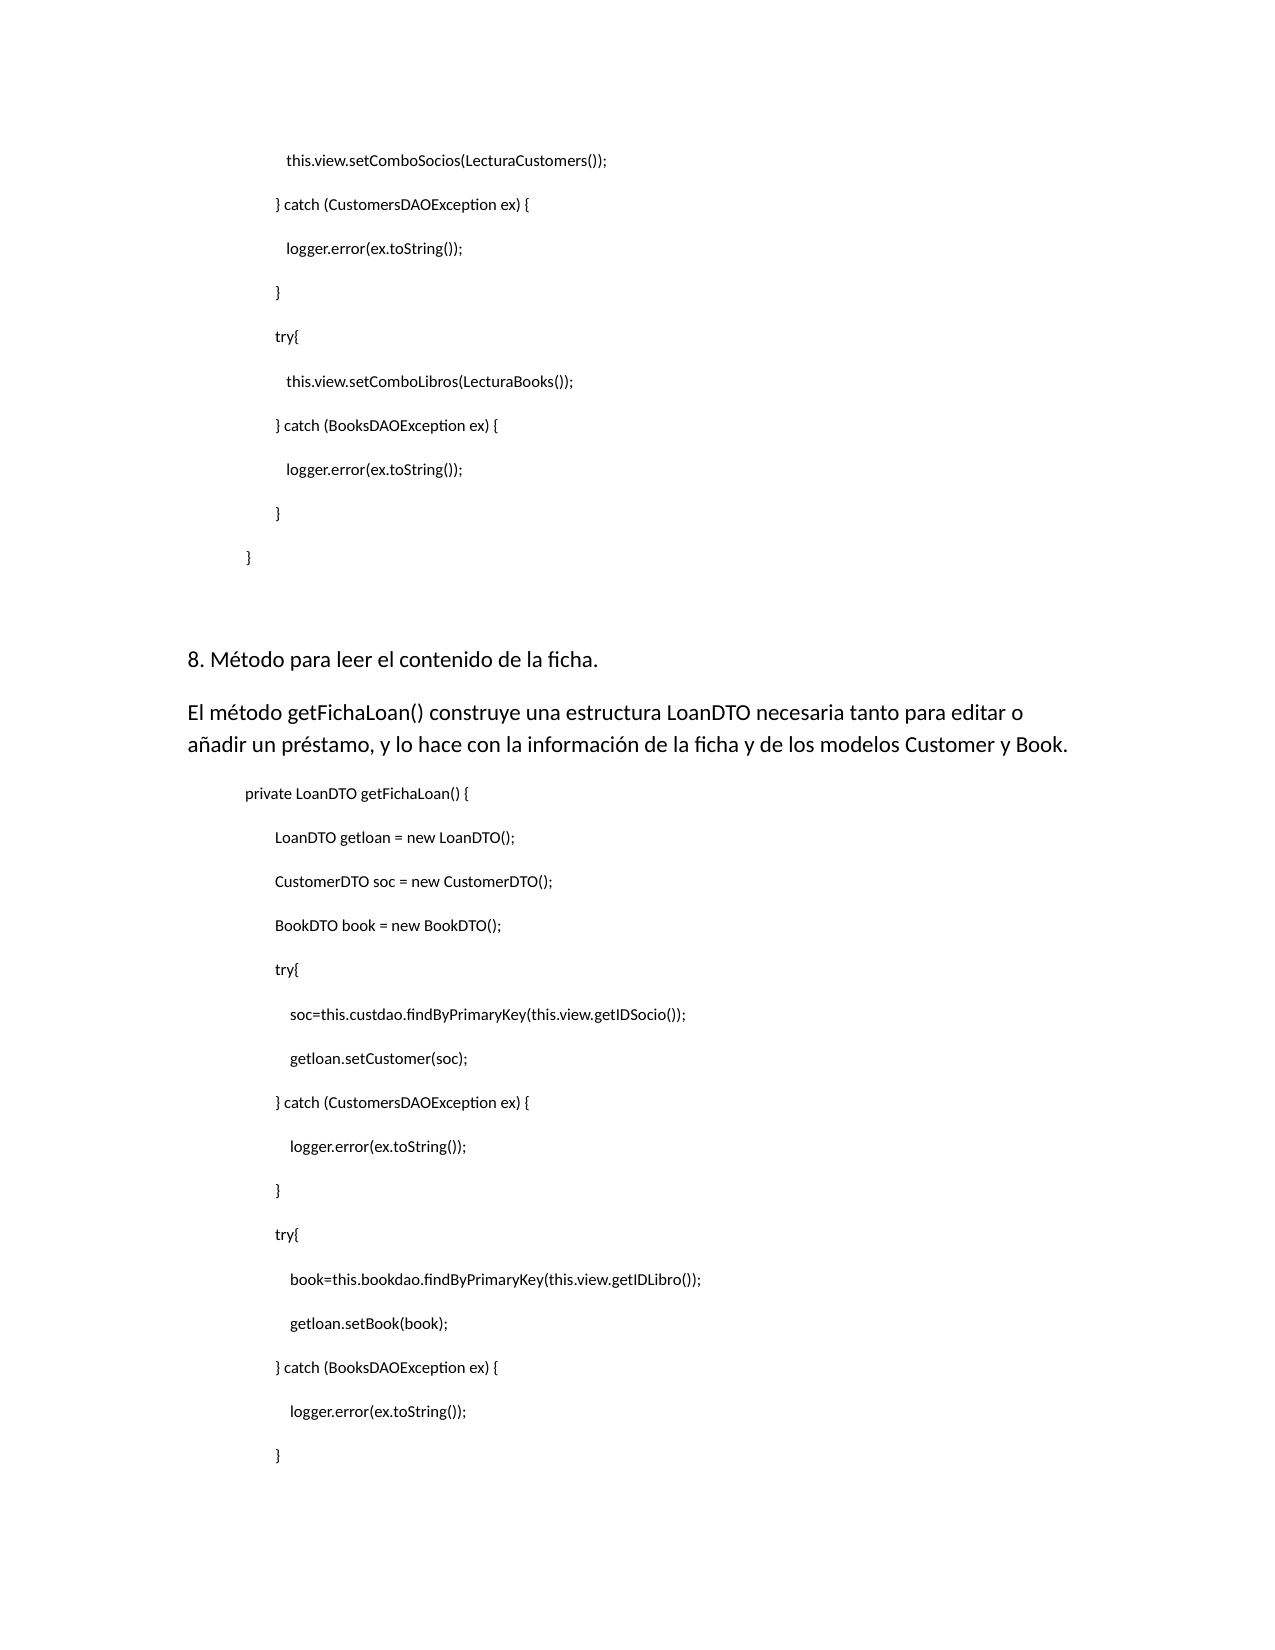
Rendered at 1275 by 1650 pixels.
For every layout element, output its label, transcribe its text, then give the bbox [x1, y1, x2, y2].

text CustomerDTO soc = new CustomerDTO(); [245, 871, 1087, 892]
text try{ [245, 959, 1087, 980]
text getloan.setBook(book); [245, 1313, 1087, 1333]
text this.view.setComboSocios(LecturaCustomers()); [245, 150, 1087, 170]
text } [246, 547, 1087, 568]
text try{ [245, 327, 1087, 347]
text 8. Método para leer el contenido de la ficha. [187, 645, 1087, 673]
text } catch (BooksDAOException ex) { [245, 1357, 1087, 1377]
text } [245, 282, 1087, 303]
text } [245, 1180, 1087, 1201]
text } [245, 503, 1087, 524]
text } catch (CustomersDAOException ex) { [245, 1092, 1087, 1112]
text } catch (BooksDAOException ex) { [245, 415, 1087, 435]
text this.view.setComboLibros(LecturaBooks()); [245, 371, 1087, 391]
text private LoanDTO getFichaLoan() { [245, 783, 1087, 803]
text logger.error(ex.toString()); [245, 1401, 1087, 1422]
text getloan.setCustomer(soc); [245, 1048, 1087, 1068]
text } [245, 1445, 1087, 1466]
text logger.error(ex.toString()); [245, 238, 1087, 259]
text El método getFichaLoan() construye una estructura LoanDTO necesaria tanto para editar o añadir un préstamo, y lo hace con la información de la ficha y de los modelos Customer y Book. [187, 698, 1087, 758]
text BookDTO book = new BookDTO(); [245, 915, 1087, 936]
text } catch (CustomersDAOException ex) { [245, 194, 1087, 214]
text book=this.bookdao.findByPrimaryKey(this.view.getIDLibro()); [245, 1269, 1087, 1289]
text try{ [245, 1224, 1087, 1245]
text logger.error(ex.toString()); [245, 459, 1087, 479]
text soc=this.custdao.findByPrimaryKey(this.view.getIDSocio()); [245, 1004, 1087, 1024]
text LoanDTO getloan = new LoanDTO(); [245, 827, 1087, 847]
text logger.error(ex.toString()); [245, 1136, 1087, 1157]
